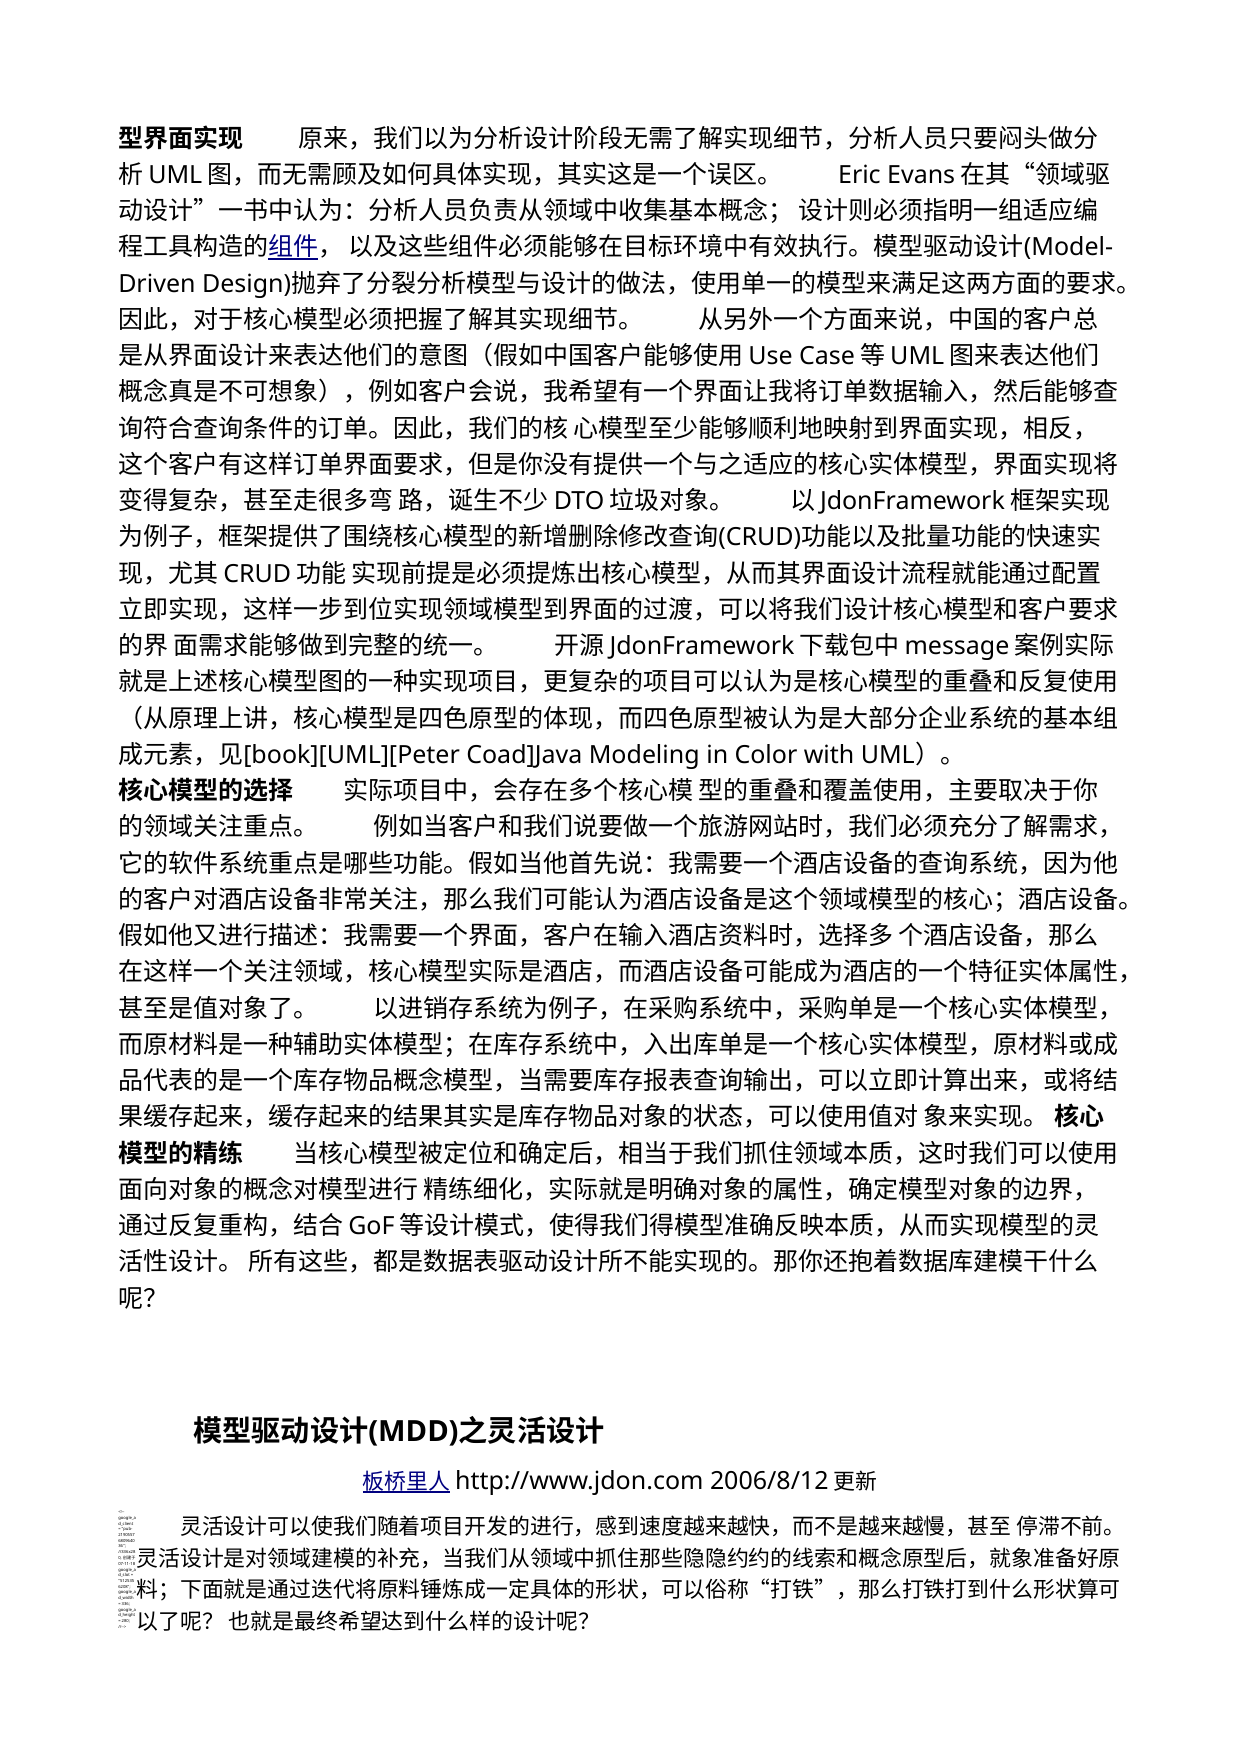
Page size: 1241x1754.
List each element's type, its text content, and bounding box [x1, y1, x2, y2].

text 当Java世界提供的可选择性框架平台越来越多时，我们可能被平台架构所深深困扰，而无暇顾及软件的真正核心：业务建模，其实，业务领域建模同样是一个比平台架构更复杂，更需要学习的新的领域。 相反，在实践中，我们技术人员在经过冗长的平台架构学习和实践后，就匆忙开始项目开发，这时是什么指导他们进行软件业务实现呢？大部分可能是依靠数据库建模，甚至是复杂冗长的数据库存储过程设计，这些已经开始走向面向对象分析设计的反方向，走上了一条错误的软件开发方向，最终开发出缓慢的、经常当机的Java企业系统。 假如你没有恰当的OO设计思想，Java就会用性能惩罚你，这可能是Java世界的一个潜规则。 那么，一个正确的OOA/OOD/OOP步骤是什么呢？目前围绕模型驱动设计(MDD)的设计思想成为主流思想，MDA更是在MDD基础上提升和升华。下面让我们首先了解，如何使用领域驱动设计思想来分析设计一个软件系统。 当我们不再对一个新系统进行数据库提炼时，取而代之的时面向对象的模型提炼。我们必须大刀阔斧地对业务领域进行细分，将一个复杂的业务领域划分为多个小的子领域，同时还必须分清重点和次要部分，抓住核心领域概念，实现重点突破。 核心领域模型 精简模型，找出核心领域，将业务需求中最有价值的概念体现出来，让核心变精要，这实际就是一个使复杂问题变简单的过程，也是对我们软件设计人员真正能 力的考验。 核心领域模型不是轻易能够发现，非凡是他处于一个纷乱复杂的众多领域模型结构中时，核心模型通常是我们某个子领域关注的重点，例如订单模型是订单治理 领域的核心；消息模型是论坛或消息领域系统的核心。 目前，分析领域有很多模式来帮助我们来提炼核心模型，例如四色原型、Martin Fowler 的分析模式等，例如MF的"分析模式"(Analysis Patterns)中的记帐模型就是不仅仅用来记录账目数值，而且可以记录和控制账目的每一次修改。而四色原型则是一种高于分析模式的一种原型基本模式， 下面是本人根据四色原型提炼的核心领域模型概念。 一般情况下，在企业应用中，核心模型总是在其四周围绕一些所谓的“卫星”，这实际上也是来自四色原型的一个推论，核心模型和其“卫星”的类图如下： 根据Eric Evans在其“领域驱动设计”一书中定义，领域模型划分为实体和值对象两种，实体模型是指业务领域中具有独立属性的对象；而值对象则可能是一种 Description或状态或规则。只要有实体对象，就可能存在实体的状态，状态跟踪有时成为一个业务领域使用计算机软件的首要跟踪，但是，数据库不是 对象状态的唯一表达方式，只是一种存储方式(见状态对象：数据库的替代者)。 图中，实体核心对象大部分可能有一种类型，例如核心模型是产品，那么存在产品目录；核心模型是消息；就存在消息类型；核心模型是信息；总存在信息类 别，我们总是使用分类方式来治理业务领域的信息，有时，类别甚至复杂到树形结构。 核心实体模型有时会有一个1:N关联的子实体，一般可能表达实体的细节，例如：核心模型是订单，那么存在订单条目这样一个细节，一个订单中可能有多个 订单条目；假如核心模型是信息，那么存在该信息的多个回复或评论；这样的关联一般存在多个业务领域中。 模型界面实现 原来，我们以为分析设计阶段无需了解实现细节，分析人员只要闷头做分析UML图，而无需顾及如何具体实现，其实这是一个误区。 Eric Evans在其“领域驱动设计”一书中认为：分析人员负责从领域中收集基本概念； 设计则必须指明一组适应编程工具构造的组件， 以及这些组件必须能够在目标环境中有效执行。模型驱动设计(Model-Driven Design)抛弃了分裂分析模型与设计的做法，使用单一的模型来满足这两方面的要求。因此，对于核心模型必须把握了解其实现细节。 从另外一个方面来说，中国的客户总是从界面设计来表达他们的意图（假如中国客户能够使用Use Case等UML图来表达他们概念真是不可想象），例如客户会说，我希望有一个界面让我将订单数据输入，然后能够查询符合查询条件的订单。因此，我们的核 心模型至少能够顺利地映射到界面实现，相反，这个客户有这样订单界面要求，但是你没有提供一个与之适应的核心实体模型，界面实现将变得复杂，甚至走很多弯 路，诞生不少DTO垃圾对象。 以JdonFramework框架实现为例子，框架提供了围绕核心模型的新增删除修改查询(CRUD)功能以及批量功能的快速实现，尤其CRUD功能 实现前提是必须提炼出核心模型，从而其界面设计流程就能通过配置立即实现，这样一步到位实现领域模型到界面的过渡，可以将我们设计核心模型和客户要求的界 面需求能够做到完整的统一。 开源JdonFramework下载包中message案例实际就是上述核心模型图的一种实现项目，更复杂的项目可以认为是核心模型的重叠和反复使用 （从原理上讲，核心模型是四色原型的体现，而四色原型被认为是大部分企业系统的基本组成元素，见[book][UML][Peter Coad]Java Modeling in Color with UML）。 核心模型的选择 实际项目中，会存在多个核心模 型的重叠和覆盖使用，主要取决于你的领域关注重点。 例如当客户和我们说要做一个旅游网站时，我们必须充分了解需求，它的软件系统重点是哪些功能。假如当他首先说：我需要一个酒店设备的查询系统，因为他 的客户对酒店设备非常关注，那么我们可能认为酒店设备是这个领域模型的核心；酒店设备。假如他又进行描述：我需要一个界面，客户在输入酒店资料时，选择多 个酒店设备，那么在这样一个关注领域，核心模型实际是酒店，而酒店设备可能成为酒店的一个特征实体属性，甚至是值对象了。 以进销存系统为例子，在采购系统中，采购单是一个核心实体模型，而原材料是一种辅助实体模型；在库存系统中，入出库单是一个核心实体模型，原材料或成 品代表的是一个库存物品概念模型，当需要库存报表查询输出，可以立即计算出来，或将结果缓存起来，缓存起来的结果其实是库存物品对象的状态，可以使用值对 象来实现。 核心模型的精练 当核心模型被定位和确定后，相当于我们抓住领域本质，这时我们可以使用面向对象的概念对模型进行 精练细化，实际就是明确对象的属性，确定模型对象的边界，通过反复重构，结合GoF等设计模式，使得我们得模型准确反映本质，从而实现模型的灵活性设计。 所有这些，都是数据表驱动设计所不能实现的。那你还抱着数据库建模干什么呢？ [118, 118, 1122, 1314]
subtitle 模型驱动设计(MDD)之灵活设计 [118, 1407, 1122, 1450]
text 灵活设计可以使我们随着项目开发的进行，感到速度越来越快，而不是越来越慢，甚至 停滞不前。灵活设计是对领域建模的补充，当我们从领域中抓住那些隐隐约约的线索和概念原型后，就象准备好原料；下面就是通过迭代将原料锤炼成一定具体的形状，可以俗称“打铁”，那么打铁打到什么形状算可以了呢？ 也就是最终希望达到什么样的设计呢？ [118, 1509, 1122, 1636]
text 板桥里人 http://www.jdon.com 2006/8/12更新 [118, 1462, 1122, 1496]
